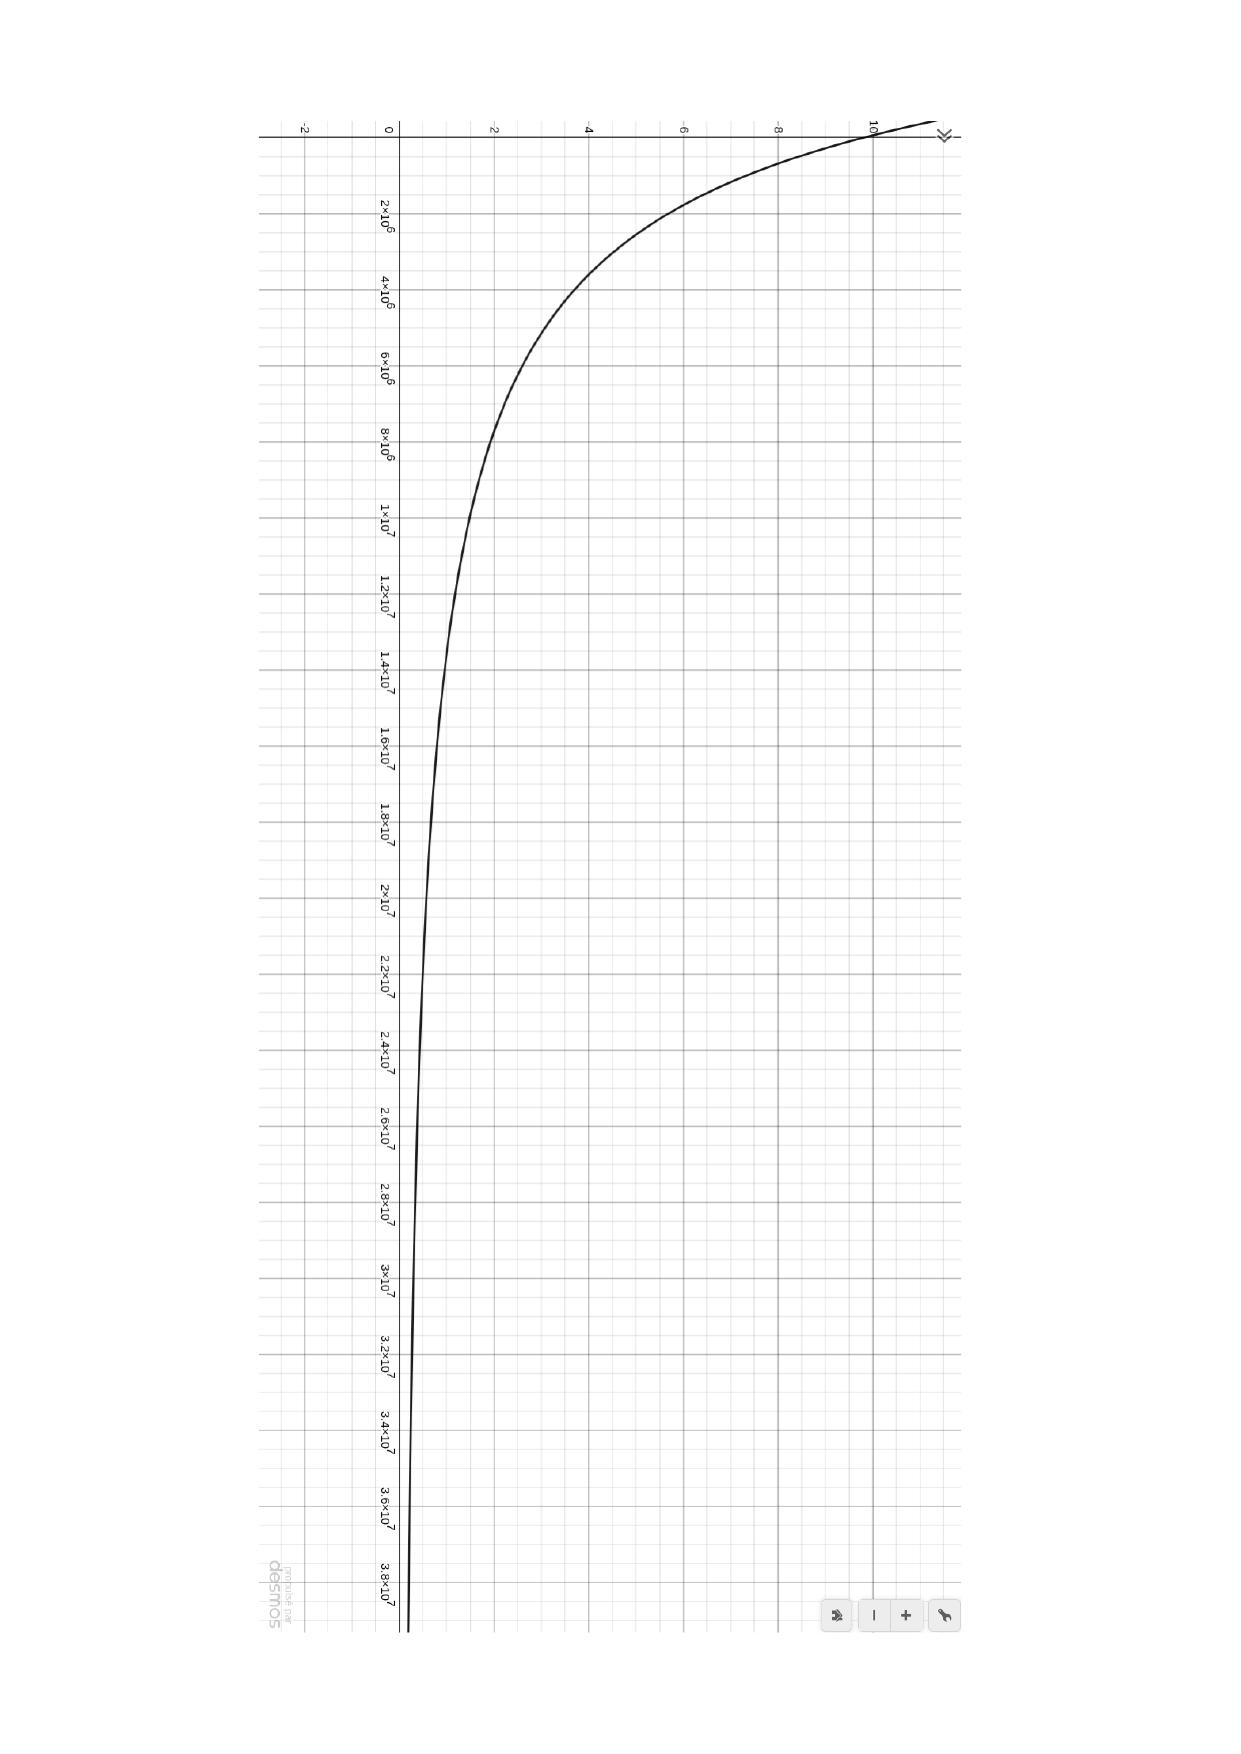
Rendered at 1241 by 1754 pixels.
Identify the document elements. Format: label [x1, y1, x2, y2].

picture [259, 121, 962, 1636]
